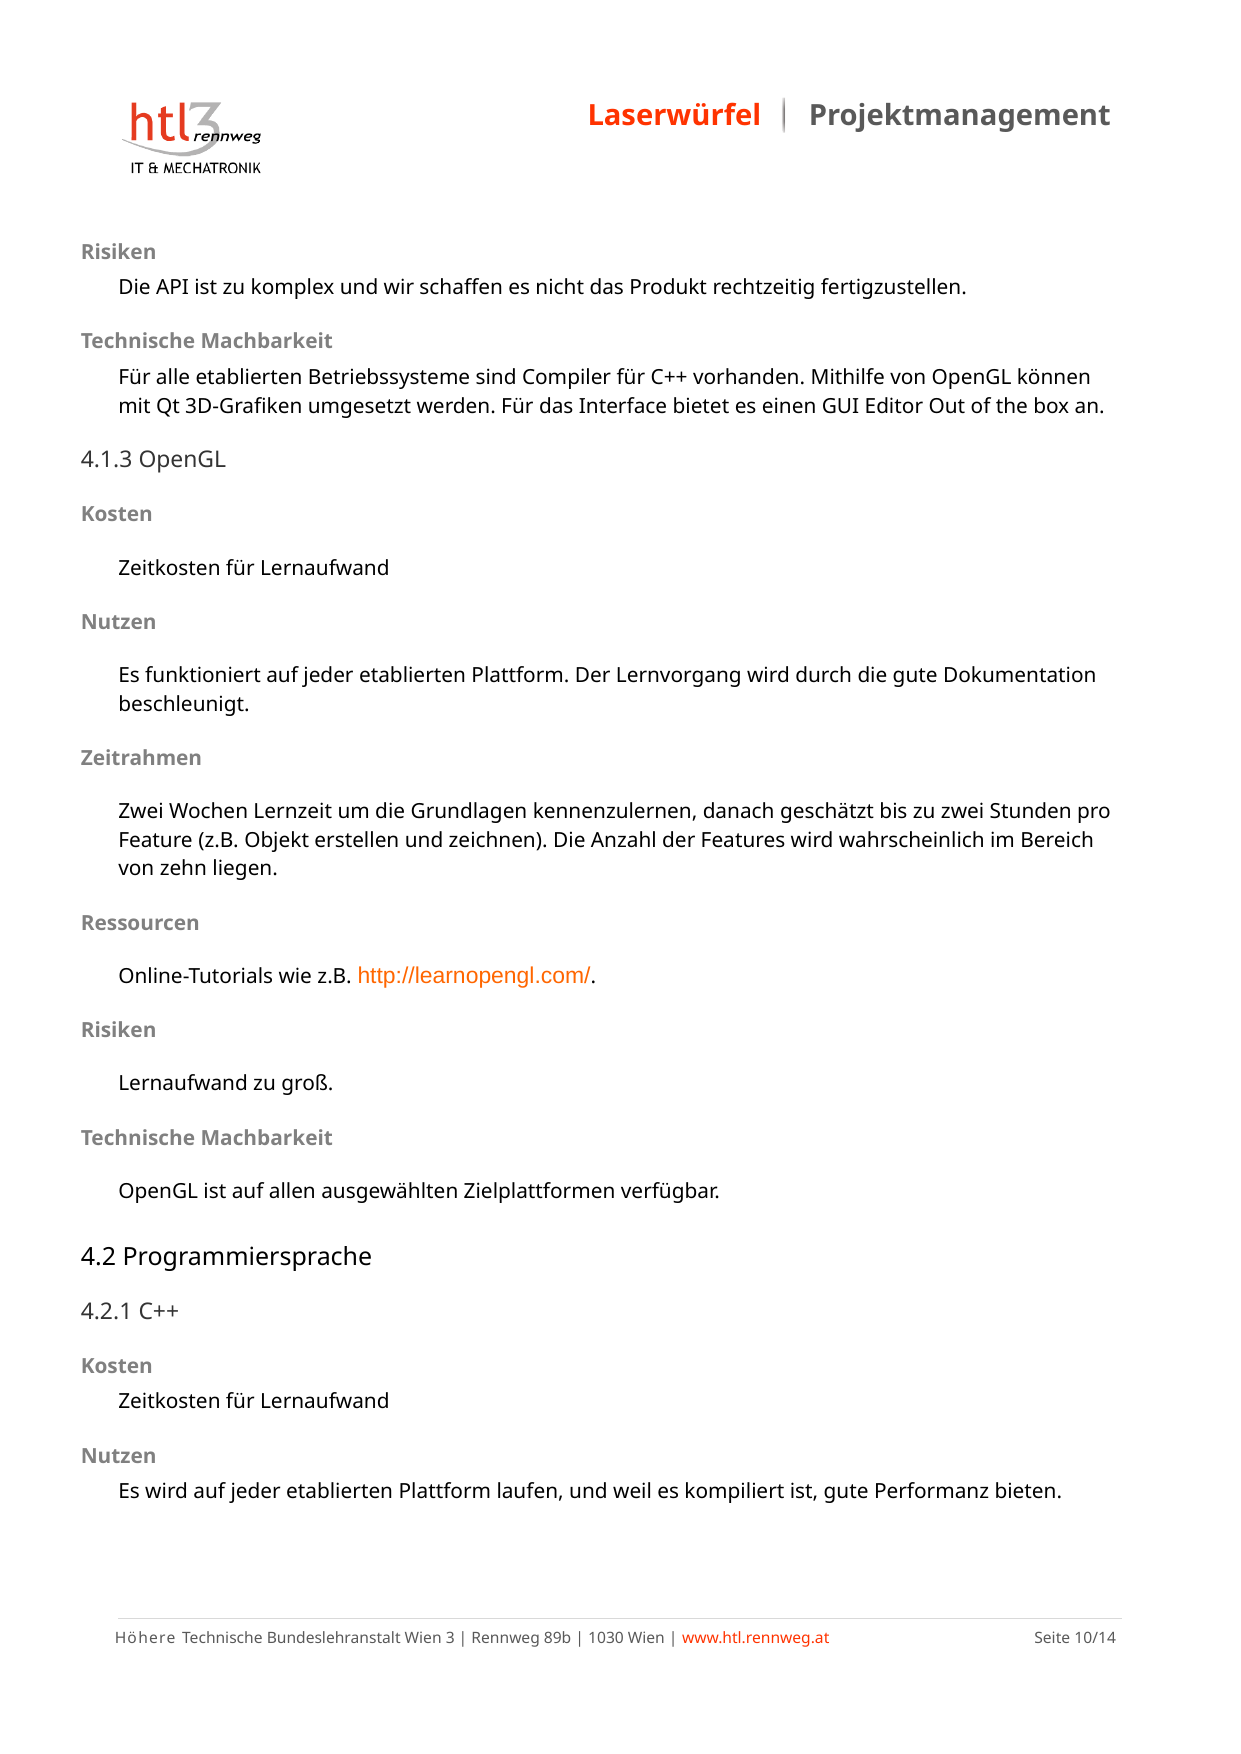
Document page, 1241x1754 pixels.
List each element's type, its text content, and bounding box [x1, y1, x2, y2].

subtitle Risiken [81, 236, 1122, 265]
list OpenGL ist auf allen ausgewählten Zielplattformen verfügbar. [118, 1176, 1122, 1204]
list Lernaufwand zu groß. [118, 1068, 1122, 1097]
subtitle Nutzen [81, 606, 1122, 635]
subtitle C++ [81, 1296, 1122, 1325]
subtitle Kosten [81, 1350, 1122, 1379]
text Zeitkosten für Lernaufwand [118, 1386, 1122, 1415]
picture [781, 97, 786, 133]
list Online-Tutorials wie z.B. http://learnopengl.com/. [118, 961, 1122, 989]
subtitle Technische Machbarkeit [81, 326, 1122, 355]
subtitle Ressourcen [81, 907, 1122, 936]
subtitle Risiken [81, 1014, 1122, 1043]
subtitle Zeitrahmen [81, 742, 1122, 771]
subtitle Programmiersprache [81, 1242, 1122, 1271]
subtitle Technische Machbarkeit [81, 1122, 1122, 1151]
subtitle Nutzen [81, 1440, 1122, 1469]
subtitle Kosten [81, 498, 1122, 528]
list Zwei Wochen Lernzeit um die Grundlagen kennenzulernen, danach geschätzt bis zu zwei Stunden pro Feature (z.B. Objekt erstellen und zeichnen). Die Anzahl der Features wird wahrscheinlich im Bereich von zehn liegen. [118, 796, 1122, 882]
picture [121, 102, 261, 174]
list Zeitkosten für Lernaufwand [118, 553, 1122, 581]
list Es funktioniert auf jeder etablierten Plattform. Der Lernvorgang wird durch die gute Dokumentation beschleunigt. [118, 660, 1122, 717]
text Es wird auf jeder etablierten Plattform laufen, und weil es kompiliert ist, gute Performanz bieten. [118, 1475, 1122, 1504]
text Die API ist zu komplex und wir schaffen es nicht das Produkt rechtzeitig fertigzustellen. [118, 271, 1122, 301]
subtitle OpenGL [81, 444, 1122, 473]
text Für alle etablierten Betriebssysteme sind Compiler für C++ vorhanden. Mithilfe von OpenGL können mit Qt 3D-Grafiken umgesetzt werden. Für das Interface bietet es einen GUI Editor Out of the box an. [118, 361, 1122, 419]
